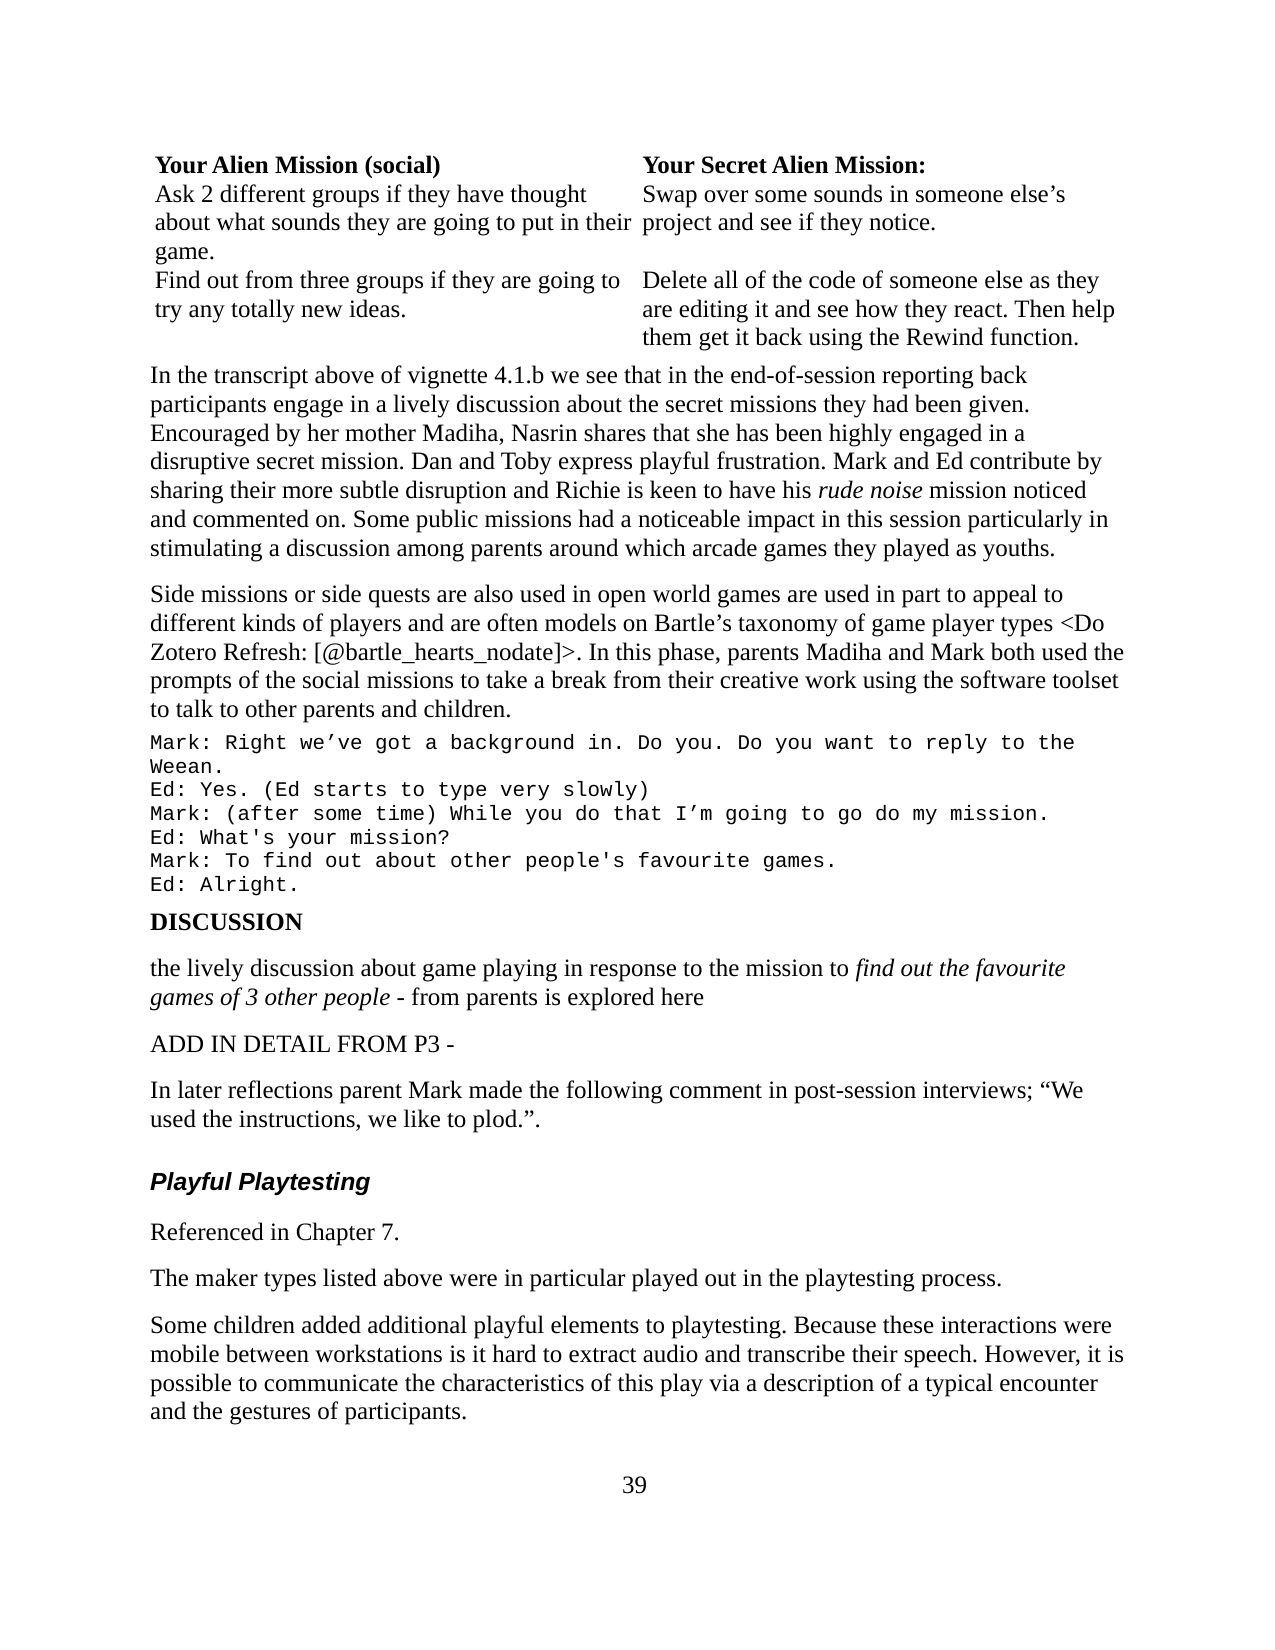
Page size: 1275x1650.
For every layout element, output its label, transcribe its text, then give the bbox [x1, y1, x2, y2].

text Mark: (after some time) While you do that I’m going to go do my mission. [150, 803, 1125, 827]
text Ed: Yes. (Ed starts to type very slowly) [150, 779, 1125, 803]
text Some children added additional playful elements to playtesting. Because these interactions were mobile between workstations is it hard to extract audio and transcribe their speech. However, it is possible to communicate the characteristics of this play via a description of a typical encounter and the gestures of participants. [150, 1310, 1125, 1425]
text In later reflections parent Mark made the following comment in post-session interviews; “We used the instructions, we like to plod.”. [150, 1075, 1125, 1133]
subtitle Playful Playtesting [150, 1167, 1125, 1195]
table_cell Delete all of the code of someone else as they are editing it and see how they react. Then help them get it back using the Rewind function. [638, 265, 1125, 351]
text Referenced in Chapter 7. [150, 1217, 1125, 1246]
text Mark: To find out about other people's favourite games. [150, 850, 1125, 874]
text Side missions or side quests are also used in open world games are used in part to appeal to different kinds of players and are often models on Bartle’s taxonomy of game player types <Do Zotero Refresh: [@bartle_hearts_nodate]>. In this phase, parents Madiha and Mark both used the prompts of the social missions to take a break from their creative work using the software toolset to talk to other parents and children. [150, 579, 1125, 723]
text ADD IN DETAIL FROM P3 - [150, 1029, 1125, 1057]
text Ed: What's your mission? [150, 827, 1125, 850]
table_cell Swap over some sounds in someone else’s project and see if they notice. [638, 179, 1125, 265]
text Ed: Alright. [150, 874, 1125, 898]
table_cell Find out from three groups if they are going to try any totally new ideas. [150, 265, 637, 351]
table_header Your Secret Alien Mission: [638, 150, 1125, 179]
text The maker types listed above were in particular played out in the playtesting process. [150, 1263, 1125, 1292]
table_cell Ask 2 different groups if they have thought about what sounds they are going to put in their game. [150, 179, 637, 265]
text the lively discussion about game playing in response to the mission to find out the favourite games of 3 other people - from parents is explored here [150, 953, 1125, 1011]
text In the transcript above of vignette 4.1.b we see that in the end-of-session reporting back participants engage in a lively discussion about the secret missions they had been given. Encouraged by her mother Madiha, Nasrin shares that she has been highly engaged in a disruptive secret mission. Dan and Toby express playful frustration. Mark and Ed contribute by sharing their more subtle disruption and Richie is keen to have his rude noise mission noticed and commented on. Some public missions had a noticeable impact in this session particularly in stimulating a discussion among parents around which arcade games they played as youths. [150, 360, 1125, 561]
text Mark: Right we’ve got a background in. Do you. Do you want to reply to the Weean. [150, 732, 1125, 779]
text DISCUSSION [150, 907, 1125, 935]
table_header Your Alien Mission (social) [150, 150, 637, 179]
